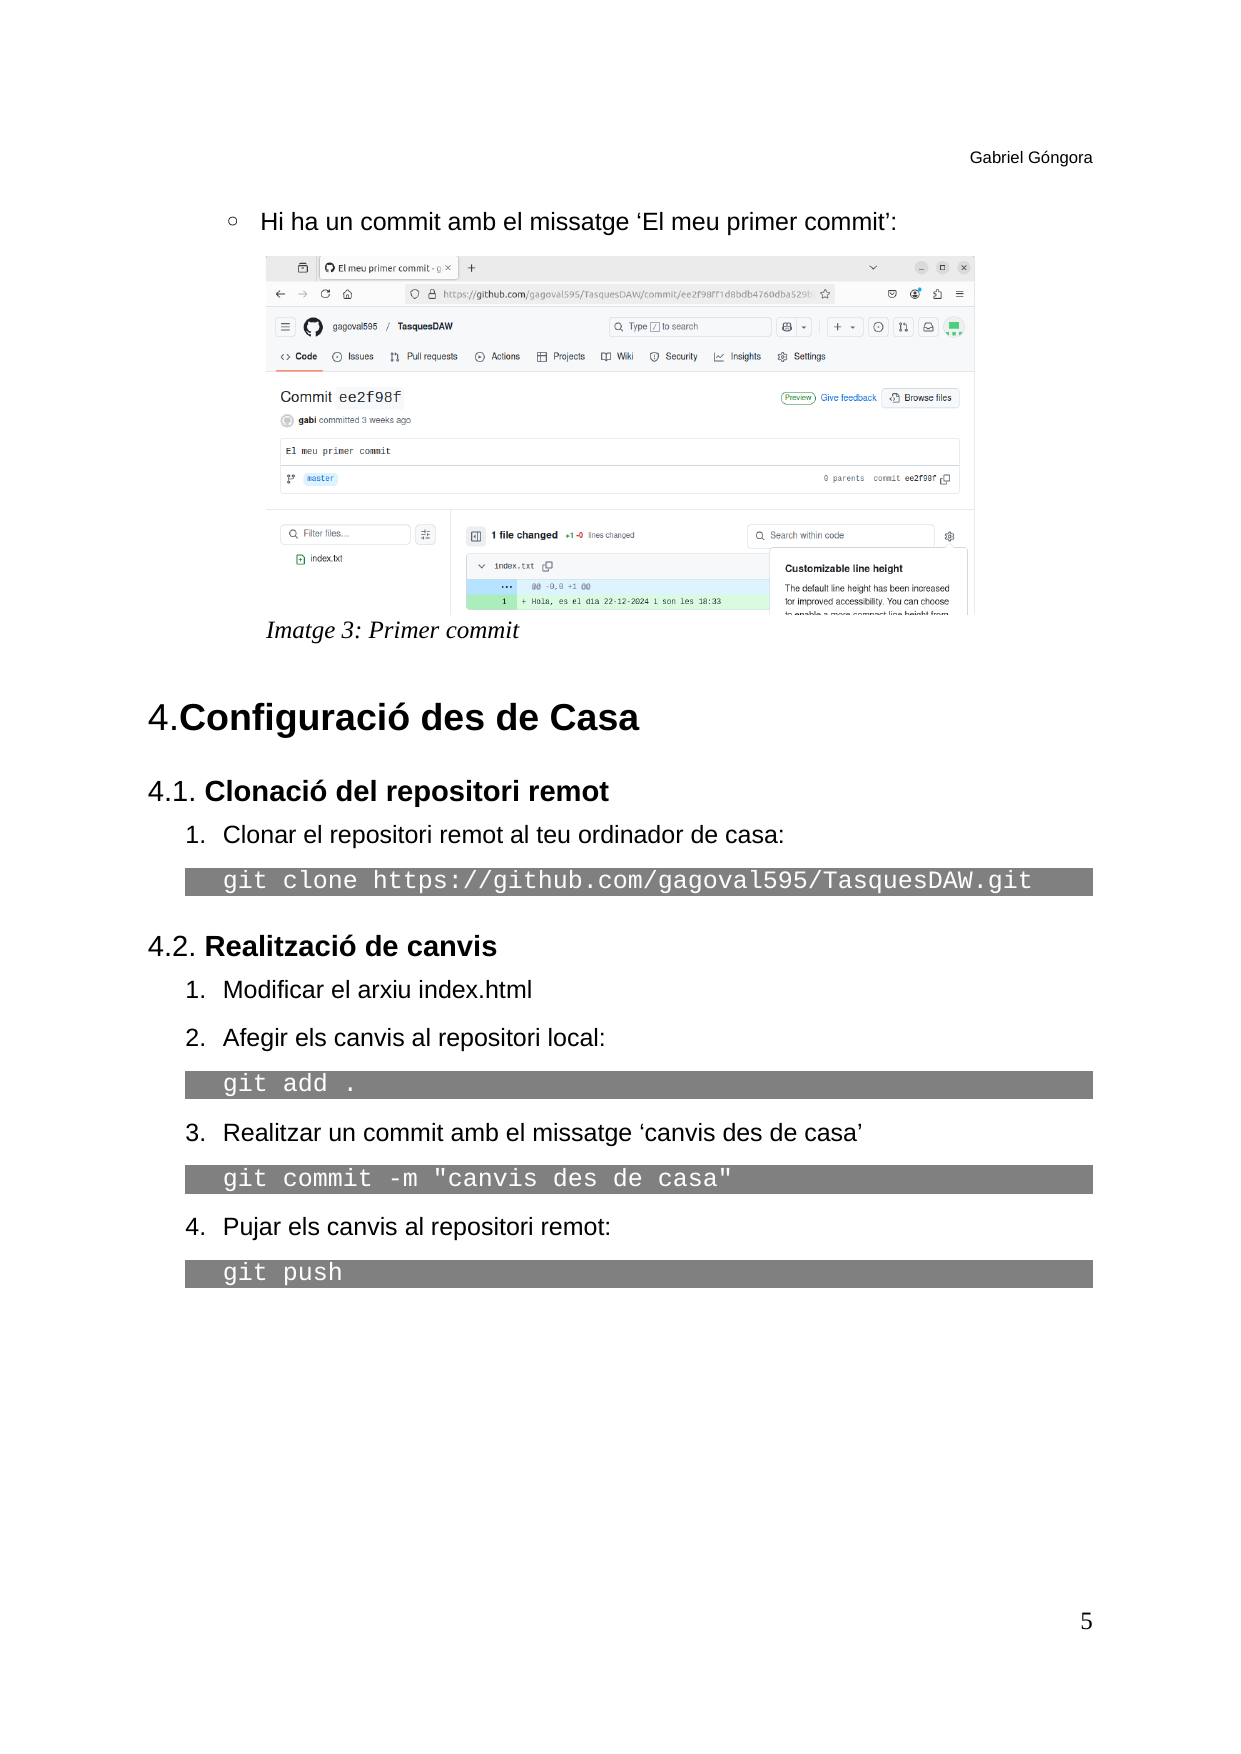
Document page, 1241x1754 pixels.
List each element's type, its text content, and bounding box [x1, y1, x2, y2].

picture [265, 256, 975, 615]
list Afegir els canvis al repositori local: [185, 1023, 1093, 1052]
subtitle 4.2. Realització de canvis [148, 929, 1093, 963]
list git commit -m "canvis des de casa" [185, 1165, 1093, 1194]
list Clonar el repositori remot al teu ordinador de casa: [185, 820, 1093, 849]
text 4.Configuració des de Casa [148, 302, 1093, 738]
text Imatge 3: Primer commit [266, 615, 974, 643]
list Hi ha un commit amb el missatge ‘El meu primer commit’: [223, 207, 1093, 235]
list git push [185, 1260, 1093, 1288]
list git clone https://github.com/gagoval595/TasquesDAW.git [185, 868, 1093, 896]
subtitle 4.1. Clonació del repositori remot [148, 774, 1093, 808]
list Modificar el arxiu index.html [185, 975, 1093, 1004]
list Pujar els canvis al repositori remot: [185, 1212, 1093, 1241]
list Realitzar un commit amb el missatge ‘canvis des de casa’ [185, 1118, 1093, 1146]
list git add . [185, 1071, 1093, 1099]
